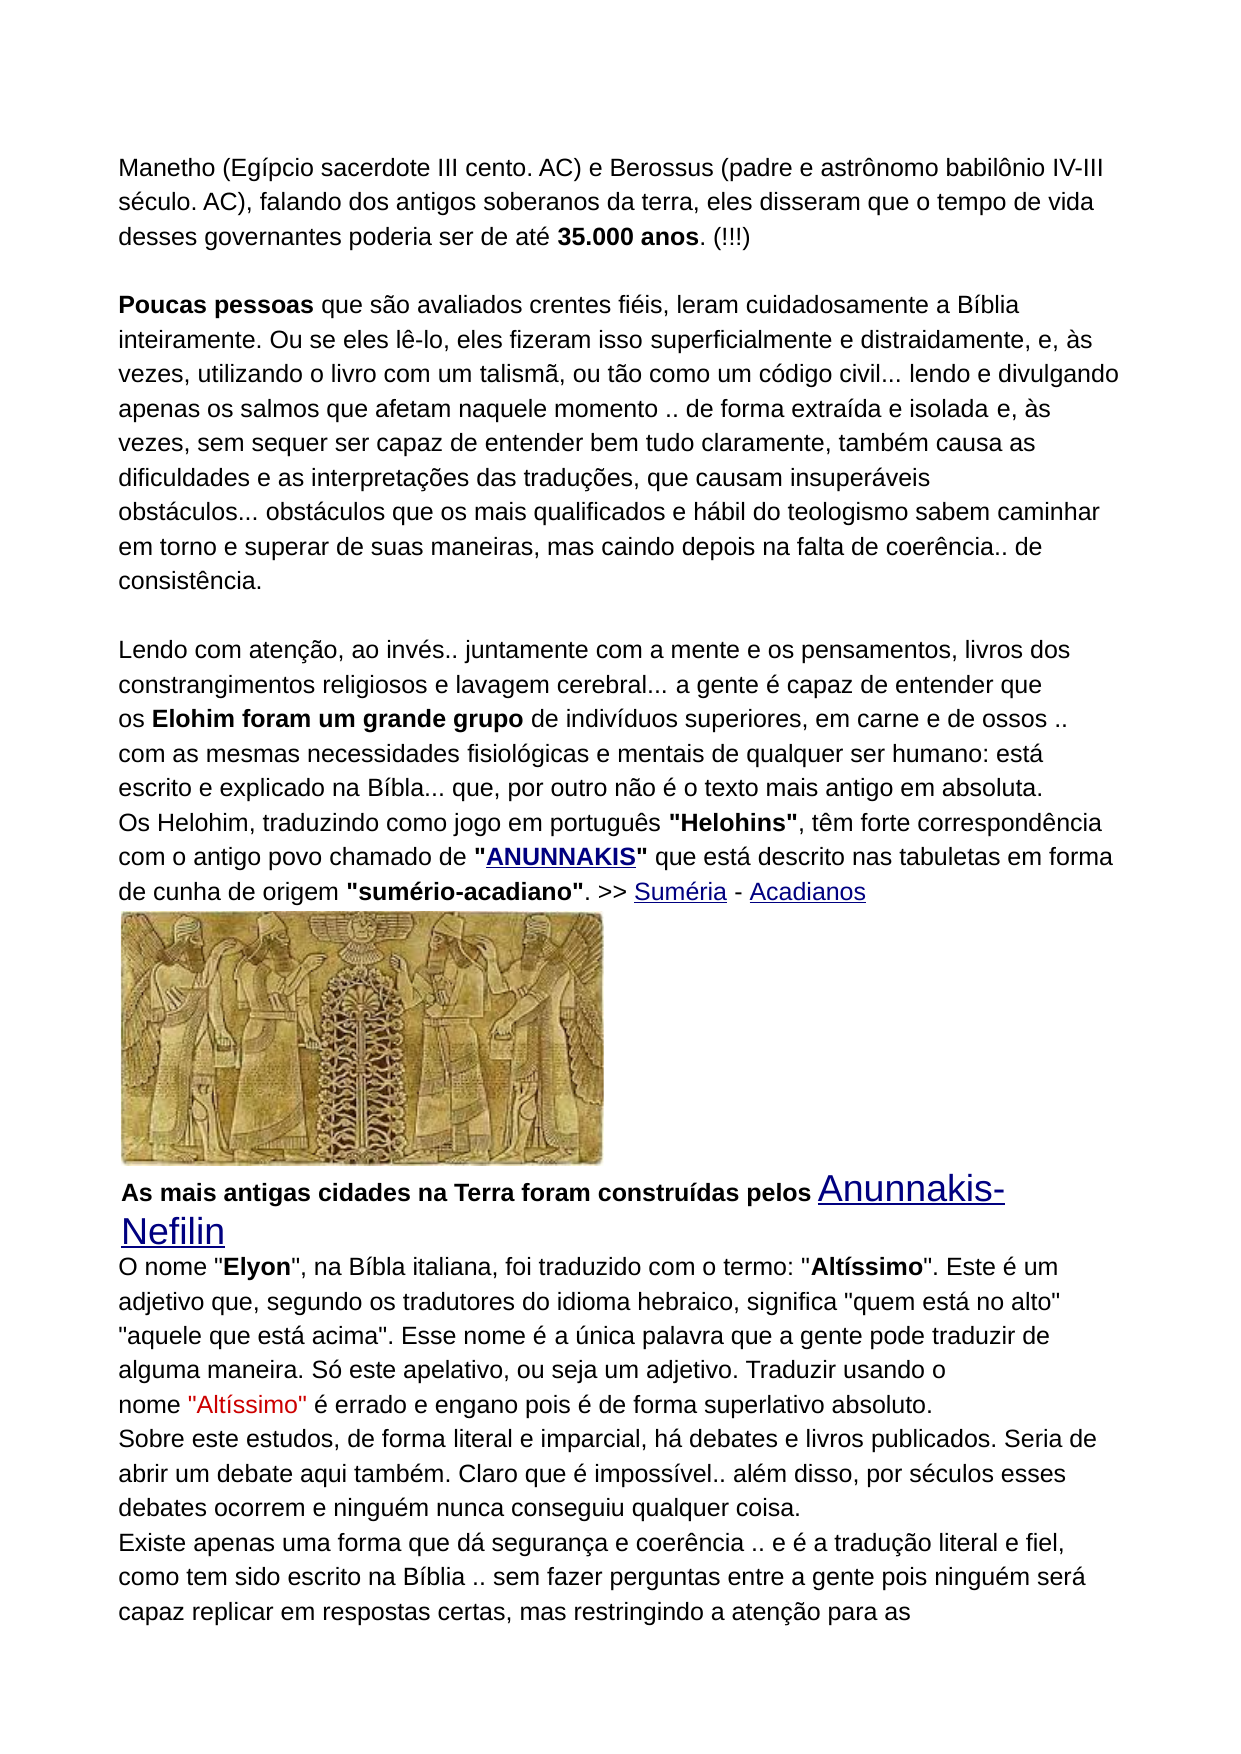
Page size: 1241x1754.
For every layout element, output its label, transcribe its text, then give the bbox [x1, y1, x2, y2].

text Manetho (Egípcio sacerdote III cento. AC) e Berossus (padre e astrônomo babilônio IV-III século. AC), falando dos antigos soberanos da terra, eles disseram que o tempo de vida desses governantes poderia ser de até 35.000 anos. (!!!) Poucas pessoas que são avaliados crentes fiéis, leram cuidadosamente a Bíblia inteiramente. Ou se eles lê-lo, eles fizeram isso superficialmente e distraidamente, e, às vezes, utilizando o livro com um talismã, ou tão como um código civil... lendo e divulgando apenas os salmos que afetam naquele momento .. de forma extraída e isolada e, às vezes, sem sequer ser capaz de entender bem tudo claramente, também causa as dificuldades e as interpretações das traduções, que causam insuperáveis obstáculos... obstáculos que os mais qualificados e hábil do teologismo sabem caminhar em torno e superar de suas maneiras, mas caindo depois na falta de coerência.. de consistência. Lendo com atenção, ao invés.. juntamente com a mente e os pensamentos, livros dos constrangimentos religiosos e lavagem cerebral... a gente é capaz de entender que os Elohim foram um grande grupo de indivíduos superiores, em carne e de ossos .. com as mesmas necessidades fisiológicas e mentais de qualquer ser humano: está escrito e explicado na Bíbla... que, por outro não é o texto mais antigo em absoluta. Os Helohim, traduzindo como jogo em português "Helohins", têm forte correspondência com o antigo povo chamado de "ANUNNAKIS" que está descrito nas tabuletas em forma de cunha de origem "sumério-acadiano". >> Suméria - Acadianos [118, 118, 1122, 905]
text O nome "Elyon", na Bíbla italiana, foi traduzido com o termo: "Altíssimo". Este é um adjetivo que, segundo os tradutores do idioma hebraico, significa "quem está no alto" "aquele que está acima". Esse nome é a única palavra que a gente pode traduzir de alguma maneira. Só este apelativo, ou seja um adjetivo. Traduzir usando o nome "Altíssimo" é errado e engano pois é de forma superlativo absoluto. Sobre este estudos, de forma literal e imparcial, há debates e livros publicados. Seria de abrir um debate aqui também. Claro que é impossível.. além disso, por séculos esses debates ocorrem e ninguém nunca conseguiu qualquer coisa. Existe apenas uma forma que dá segurança e coerência .. e é a tradução literal e fiel, como tem sido escrito na Bíblia .. sem fazer perguntas entre a gente pois ninguém será capaz replicar em respostas certas, mas restringindo a atenção para as [118, 1252, 1122, 1626]
picture [120, 911, 604, 1166]
table_cell As mais antigas cidades na Terra foram construídas pelos Anunnakis-Nefilin [121, 1166, 1119, 1252]
table_header [604, 911, 1119, 1166]
